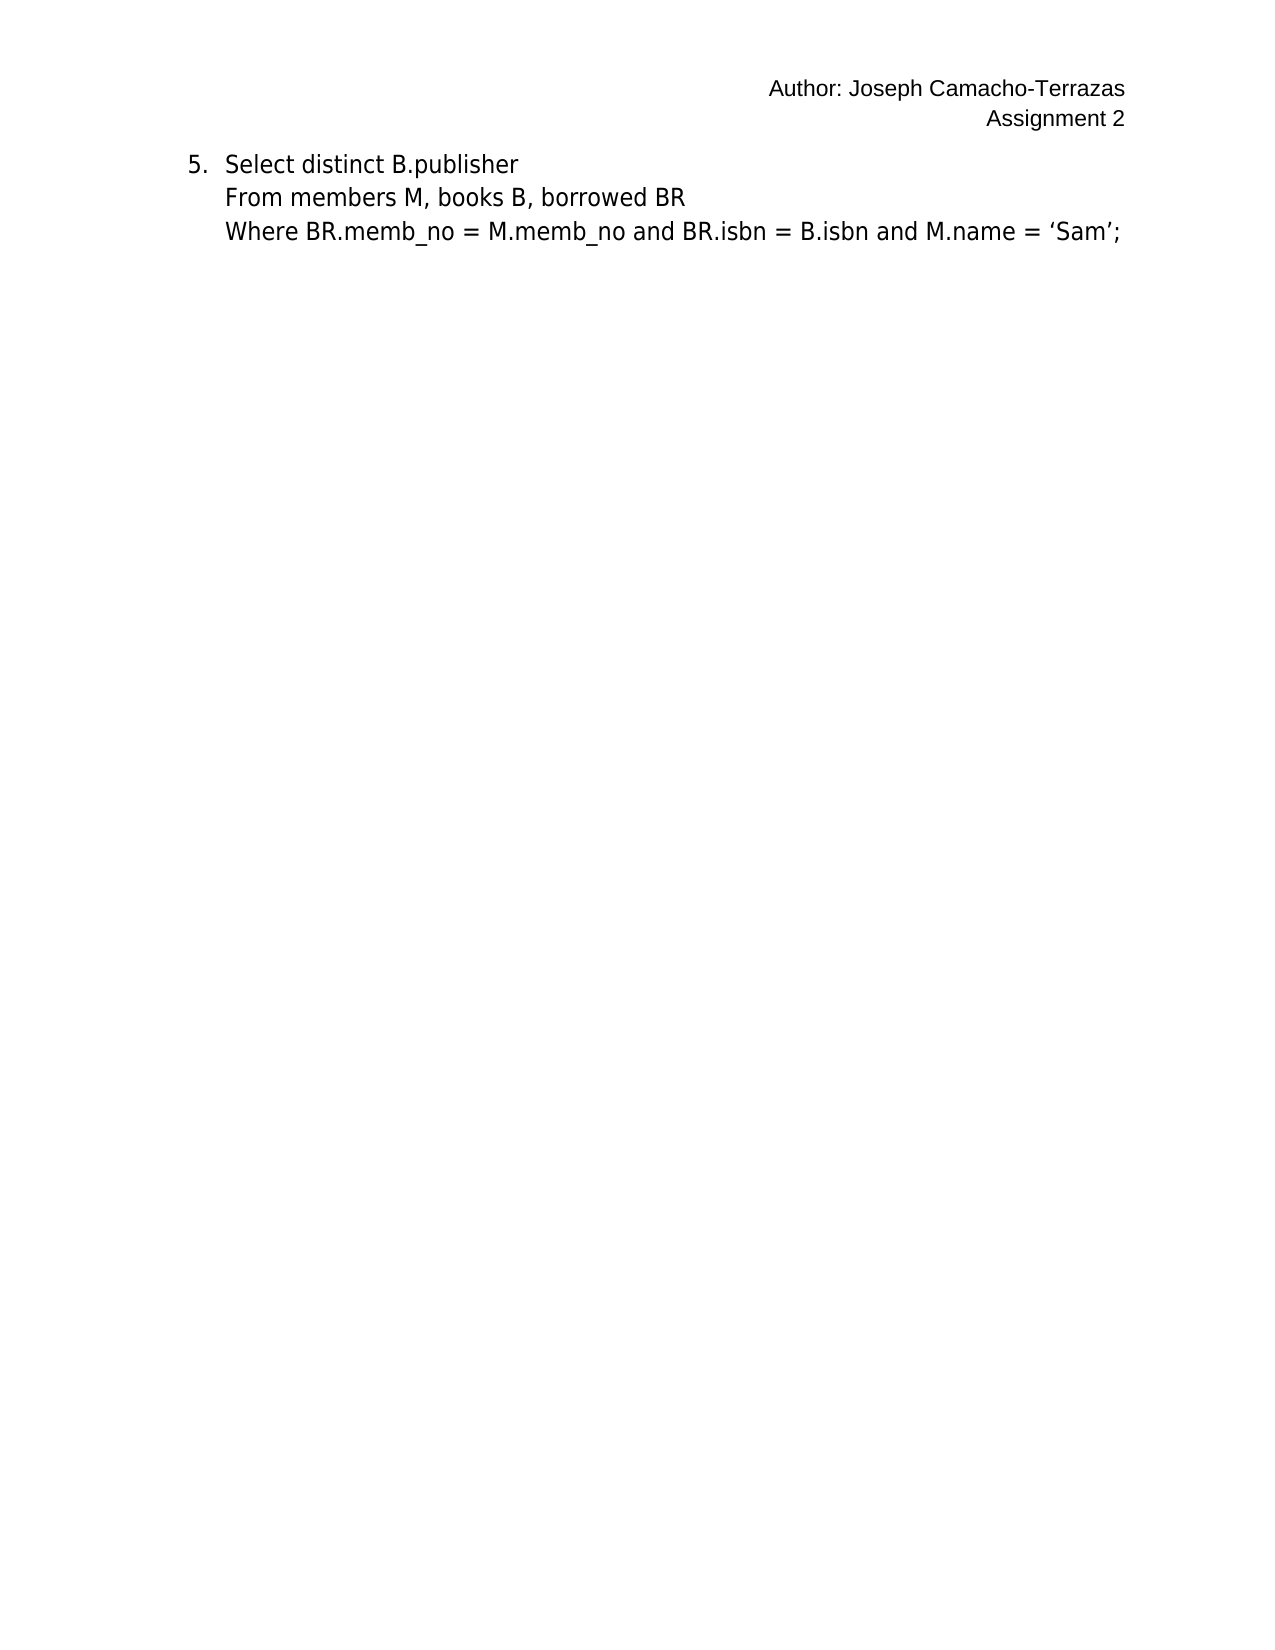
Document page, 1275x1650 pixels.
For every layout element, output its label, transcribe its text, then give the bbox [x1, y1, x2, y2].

text From members M, books B, borrowed BR [225, 183, 1125, 213]
text Where BR.memb_no = M.memb_no and BR.isbn = B.isbn and M.name = ‘Sam’; [225, 217, 1125, 246]
list Select distinct B.publisher [187, 150, 1125, 179]
